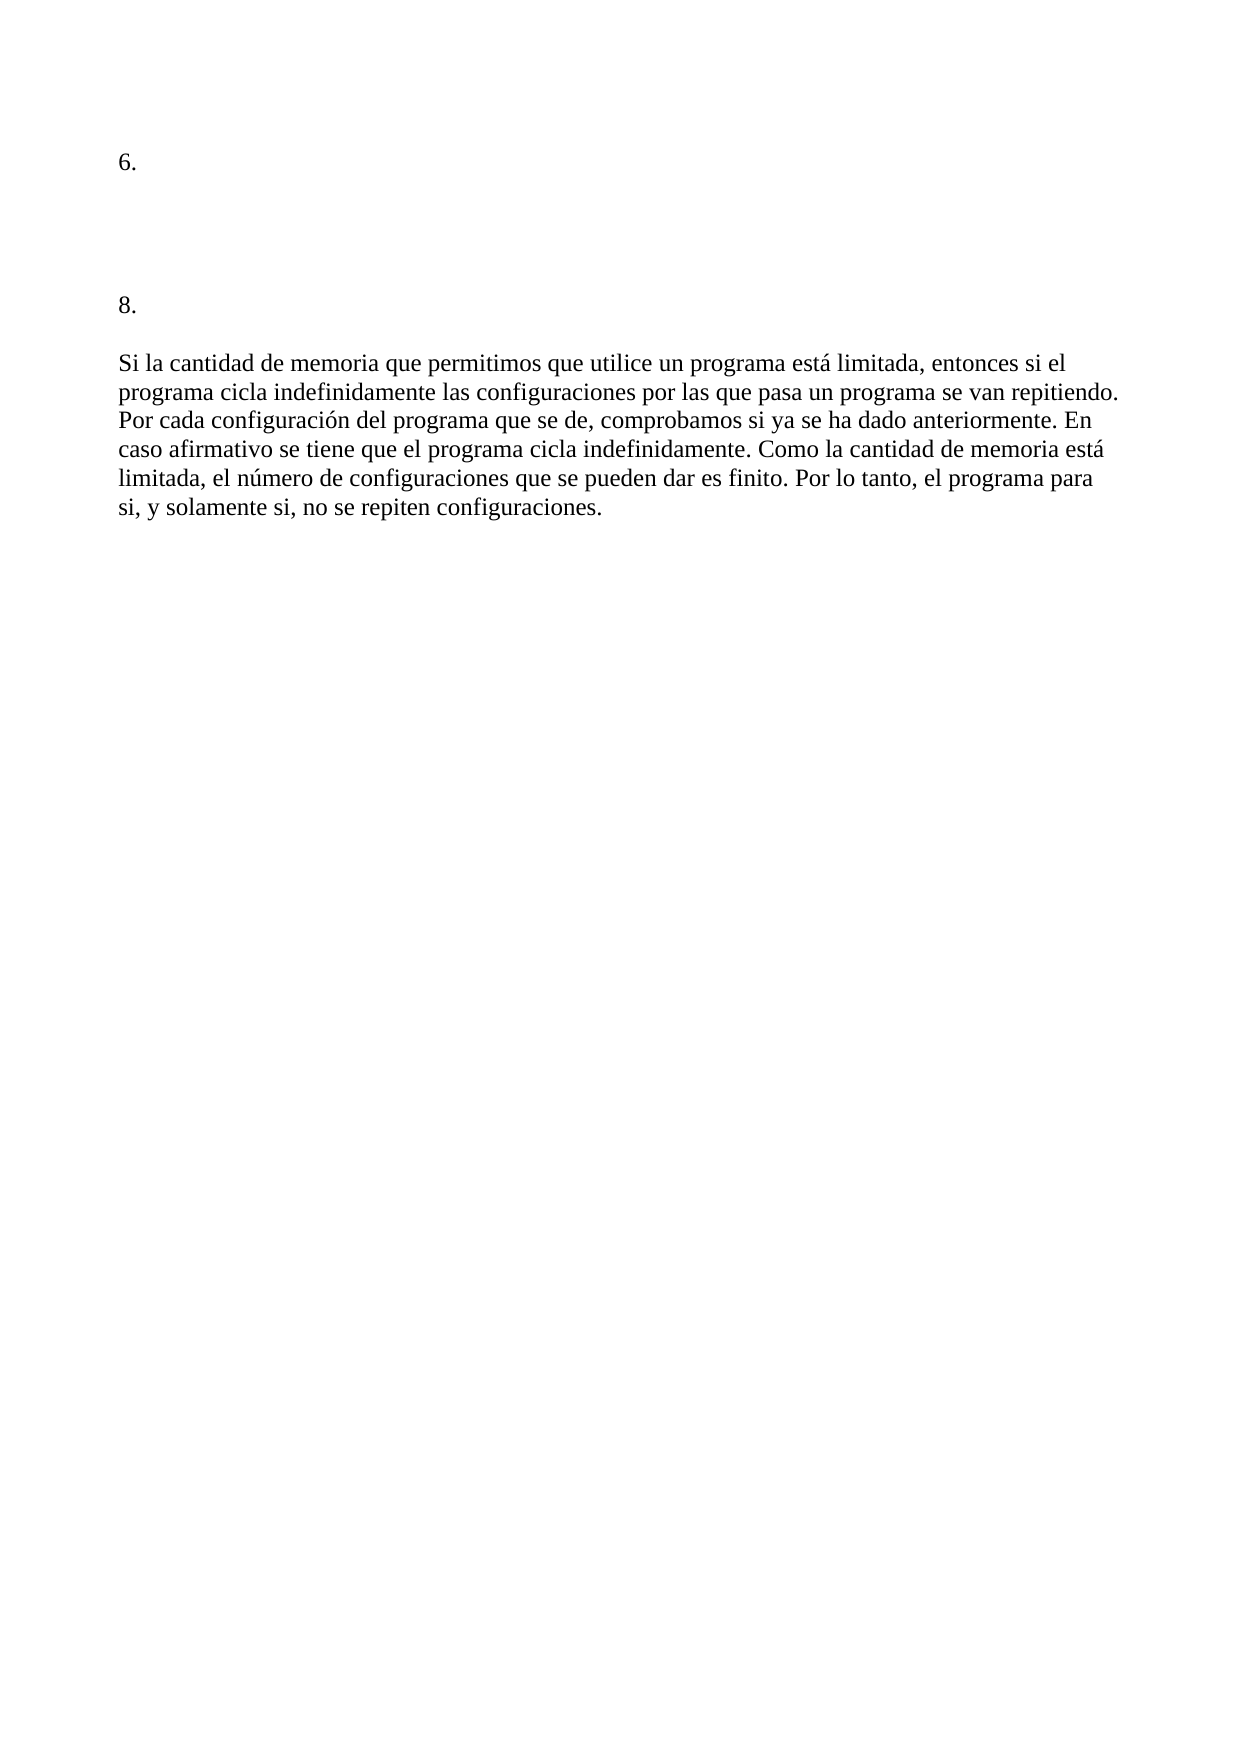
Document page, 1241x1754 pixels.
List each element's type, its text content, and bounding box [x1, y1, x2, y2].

text Si la cantidad de memoria que permitimos que utilice un programa está limitada, entonces si el programa cicla indefinidamente las configuraciones por las que pasa un programa se van repitiendo. Por cada configuración del programa que se de, comprobamos si ya se ha dado anteriormente. En caso afirmativo se tiene que el programa cicla indefinidamente. Como la cantidad de memoria está limitada, el número de configuraciones que se pueden dar es finito. Por lo tanto, el programa para si, y solamente si, no se repiten configuraciones. [118, 348, 1122, 521]
text 8. [118, 291, 1122, 319]
text 6. [118, 147, 1122, 176]
